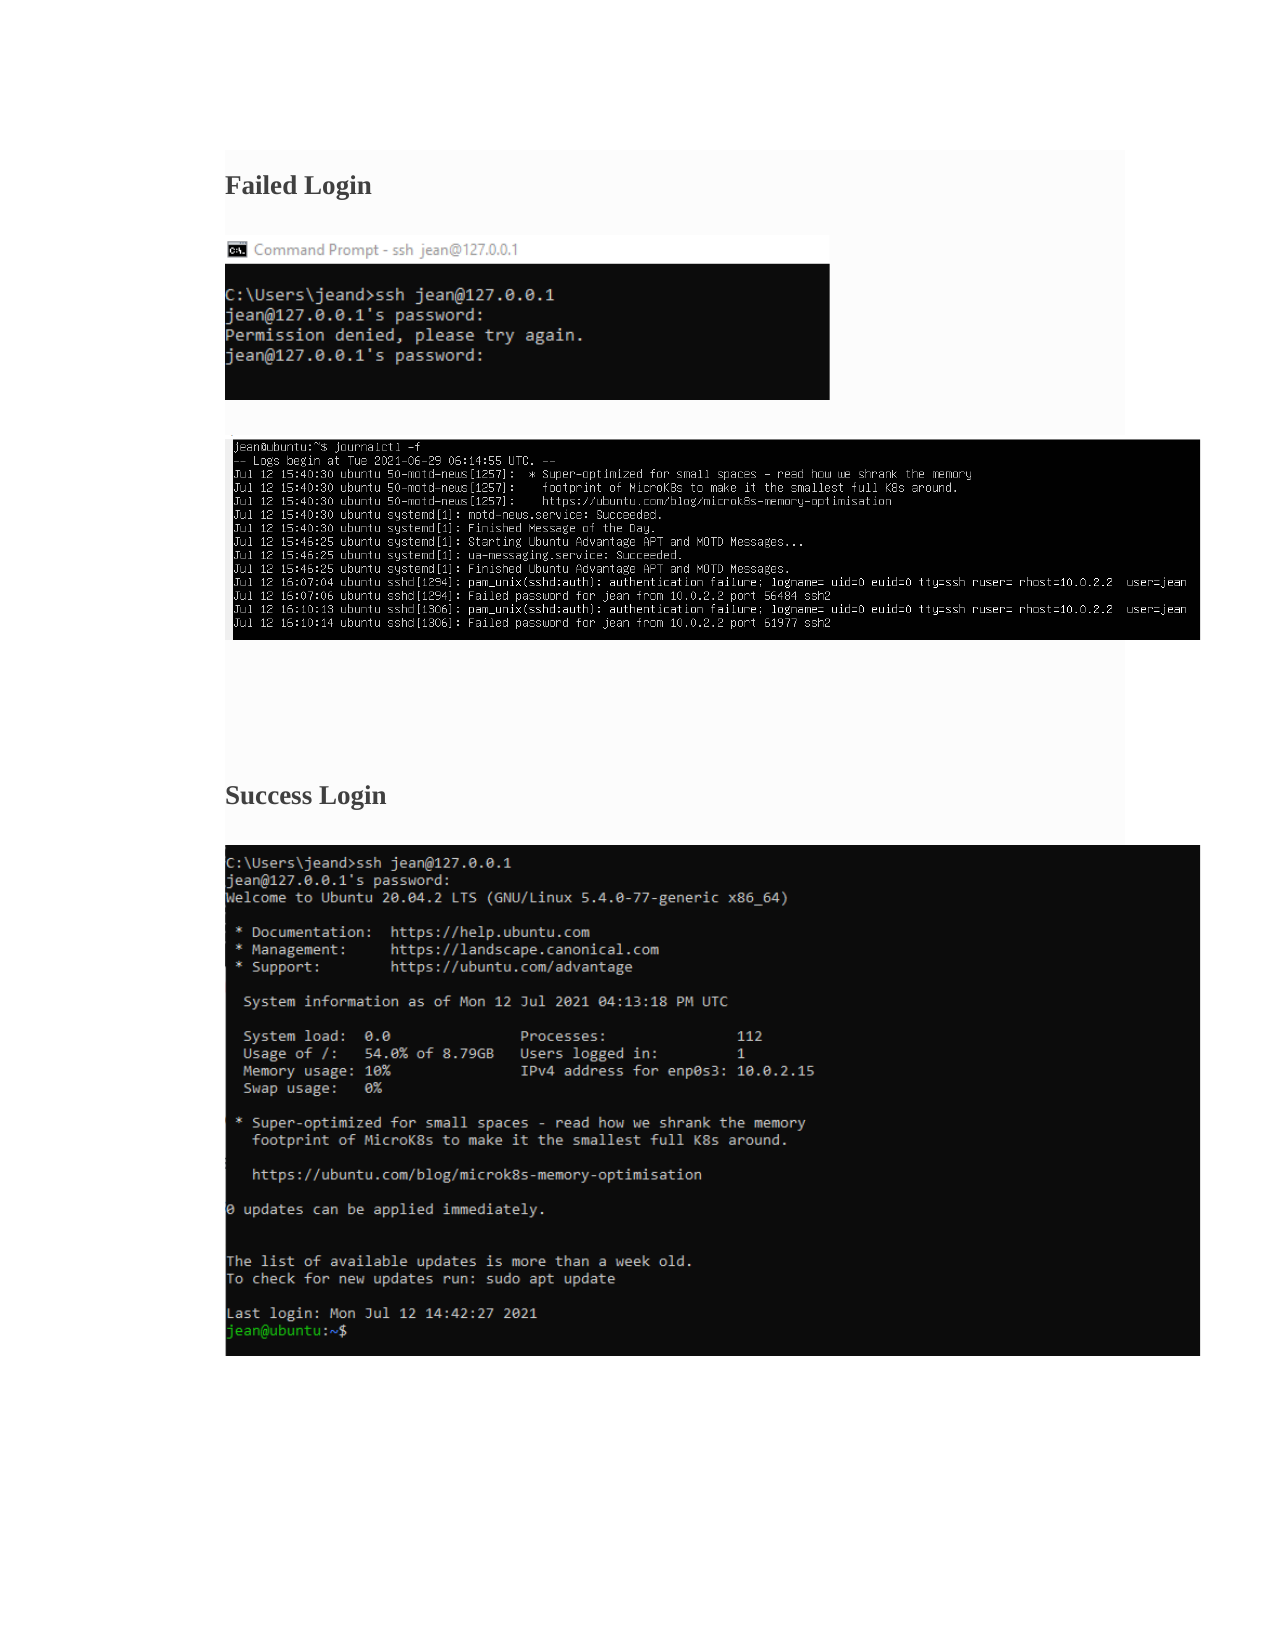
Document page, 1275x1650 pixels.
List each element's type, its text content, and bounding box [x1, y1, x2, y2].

list Failed Login [225, 150, 1125, 200]
list Success Login [225, 760, 1125, 810]
